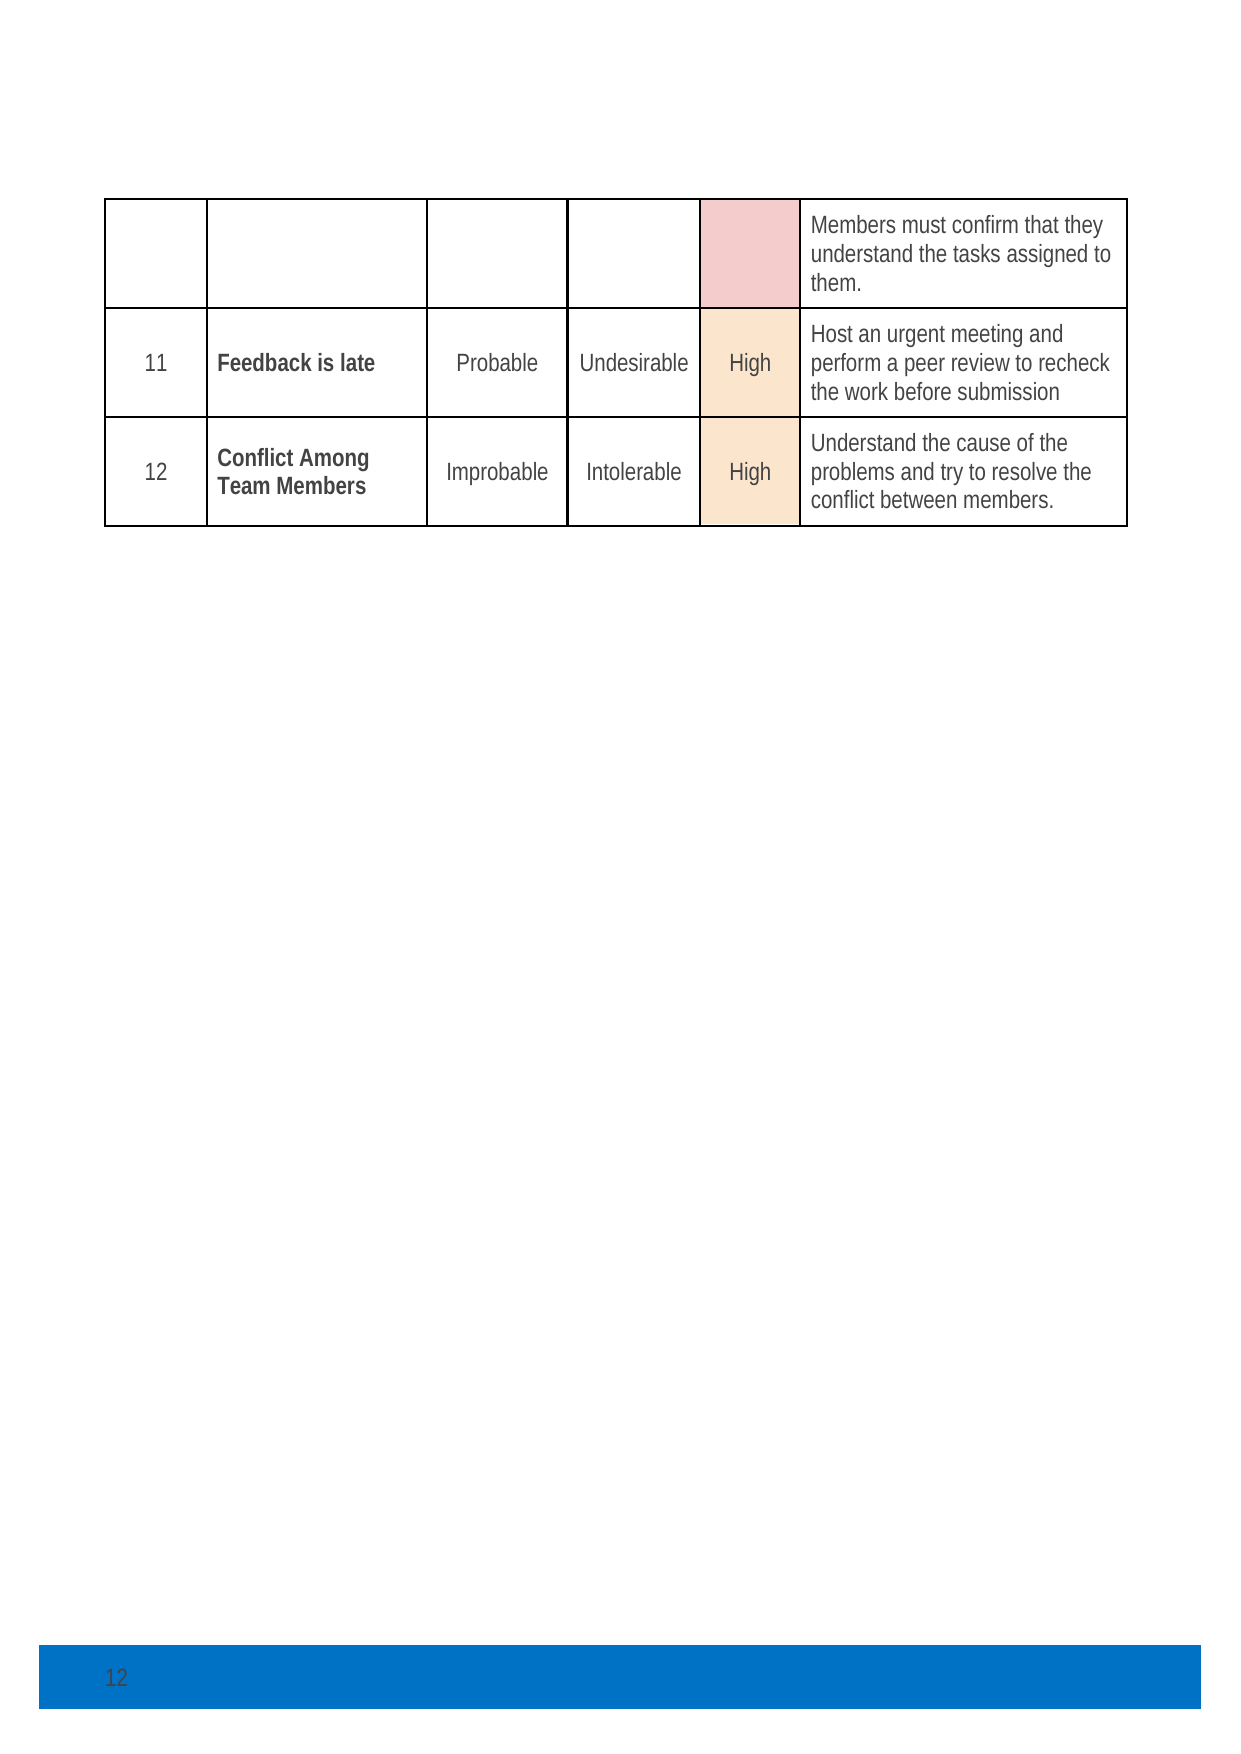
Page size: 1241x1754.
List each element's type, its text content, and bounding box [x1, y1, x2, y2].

table_cell [428, 200, 566, 307]
table_cell Feedback is late [208, 309, 426, 416]
table_cell [701, 200, 799, 307]
table_cell 11 [106, 309, 206, 416]
table_cell Members must confirm that they understand the tasks assigned to them. [801, 200, 1126, 307]
table_cell Probable [428, 309, 566, 416]
table_cell High [701, 418, 799, 524]
table_cell Intolerable [569, 418, 699, 524]
table_cell [569, 200, 699, 307]
table_cell Host an urgent meeting and perform a peer review to recheck the work before submission [801, 309, 1126, 416]
table_cell 12 [106, 418, 206, 524]
table_cell High [701, 309, 799, 416]
table_cell [208, 200, 426, 307]
table_cell Conflict Among Team Members [208, 418, 426, 524]
table_cell Improbable [428, 418, 566, 524]
table_cell Understand the cause of the problems and try to resolve the conflict between members. [801, 418, 1126, 524]
table_cell Undesirable [569, 309, 699, 416]
table_cell [106, 200, 206, 307]
